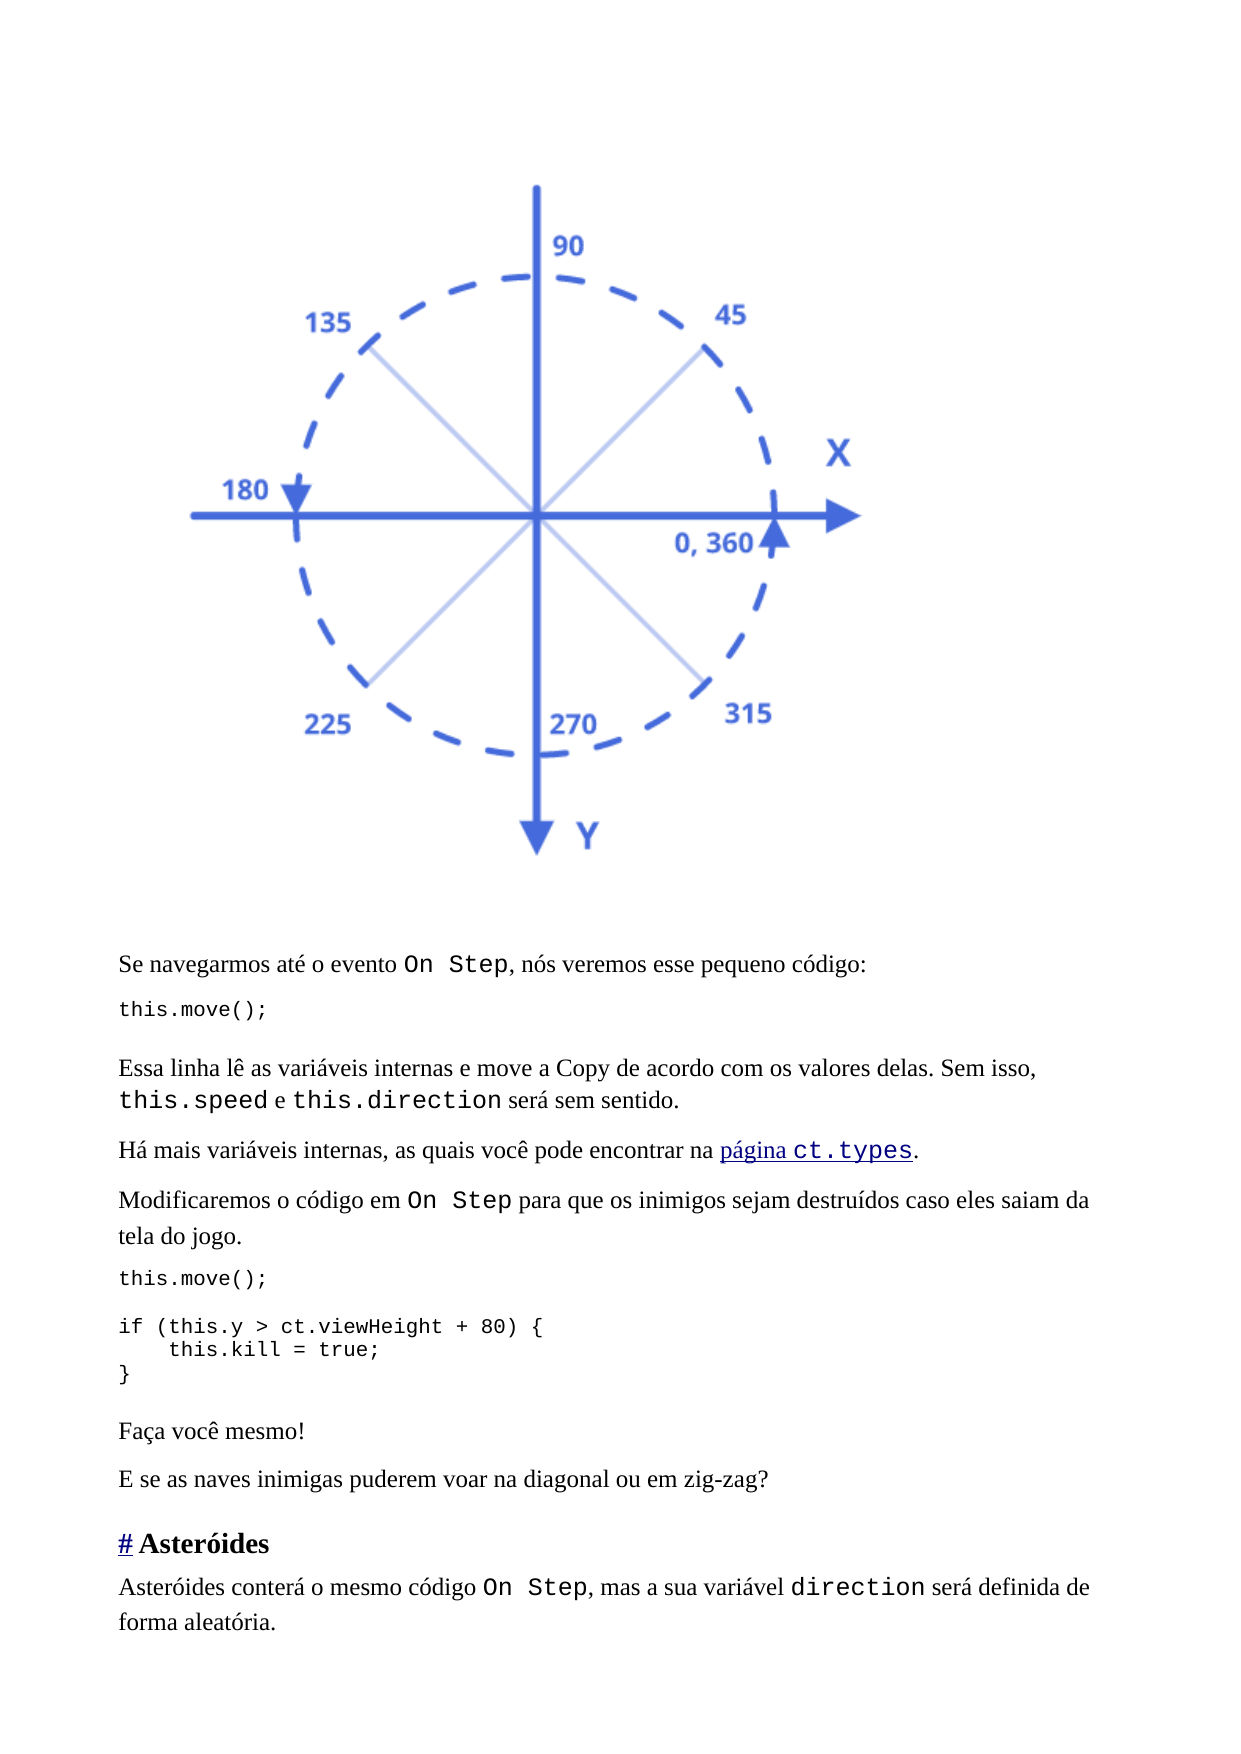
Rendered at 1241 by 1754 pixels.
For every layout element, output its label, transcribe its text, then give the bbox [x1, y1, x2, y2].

text this.kill = true; [118, 1339, 1122, 1363]
text this.move(); [118, 1268, 1122, 1292]
text Se navegarmos até o evento On Step, nós veremos esse pequeno código: [118, 949, 1122, 980]
text Há mais variáveis internas, as quais você pode encontrar na página ct.types. [118, 1136, 1122, 1166]
text } [118, 1363, 1122, 1387]
text if (this.y > ct.viewHeight + 80) { [118, 1316, 1122, 1339]
text Modificaremos o código em On Step para que os inimigos sejam destruídos caso eles saiam da tela do jogo. [118, 1186, 1122, 1249]
text this.move(); [118, 999, 1122, 1023]
text Asteróides conterá o mesmo código On Step, mas a sua variável direction será definida de forma aleatória. [118, 1572, 1122, 1636]
text Essa linha lê as variáveis internas e move a Copy de acordo com os valores delas. Sem isso, this.speed e this.direction será sem sentido. [118, 1053, 1122, 1116]
text E se as naves inimigas puderem voar na diagonal ou em zig-zag? [118, 1464, 1122, 1492]
subtitle # Asteróides [118, 1526, 1122, 1559]
text Faça você mesmo! [118, 1416, 1122, 1445]
picture [118, 118, 931, 931]
